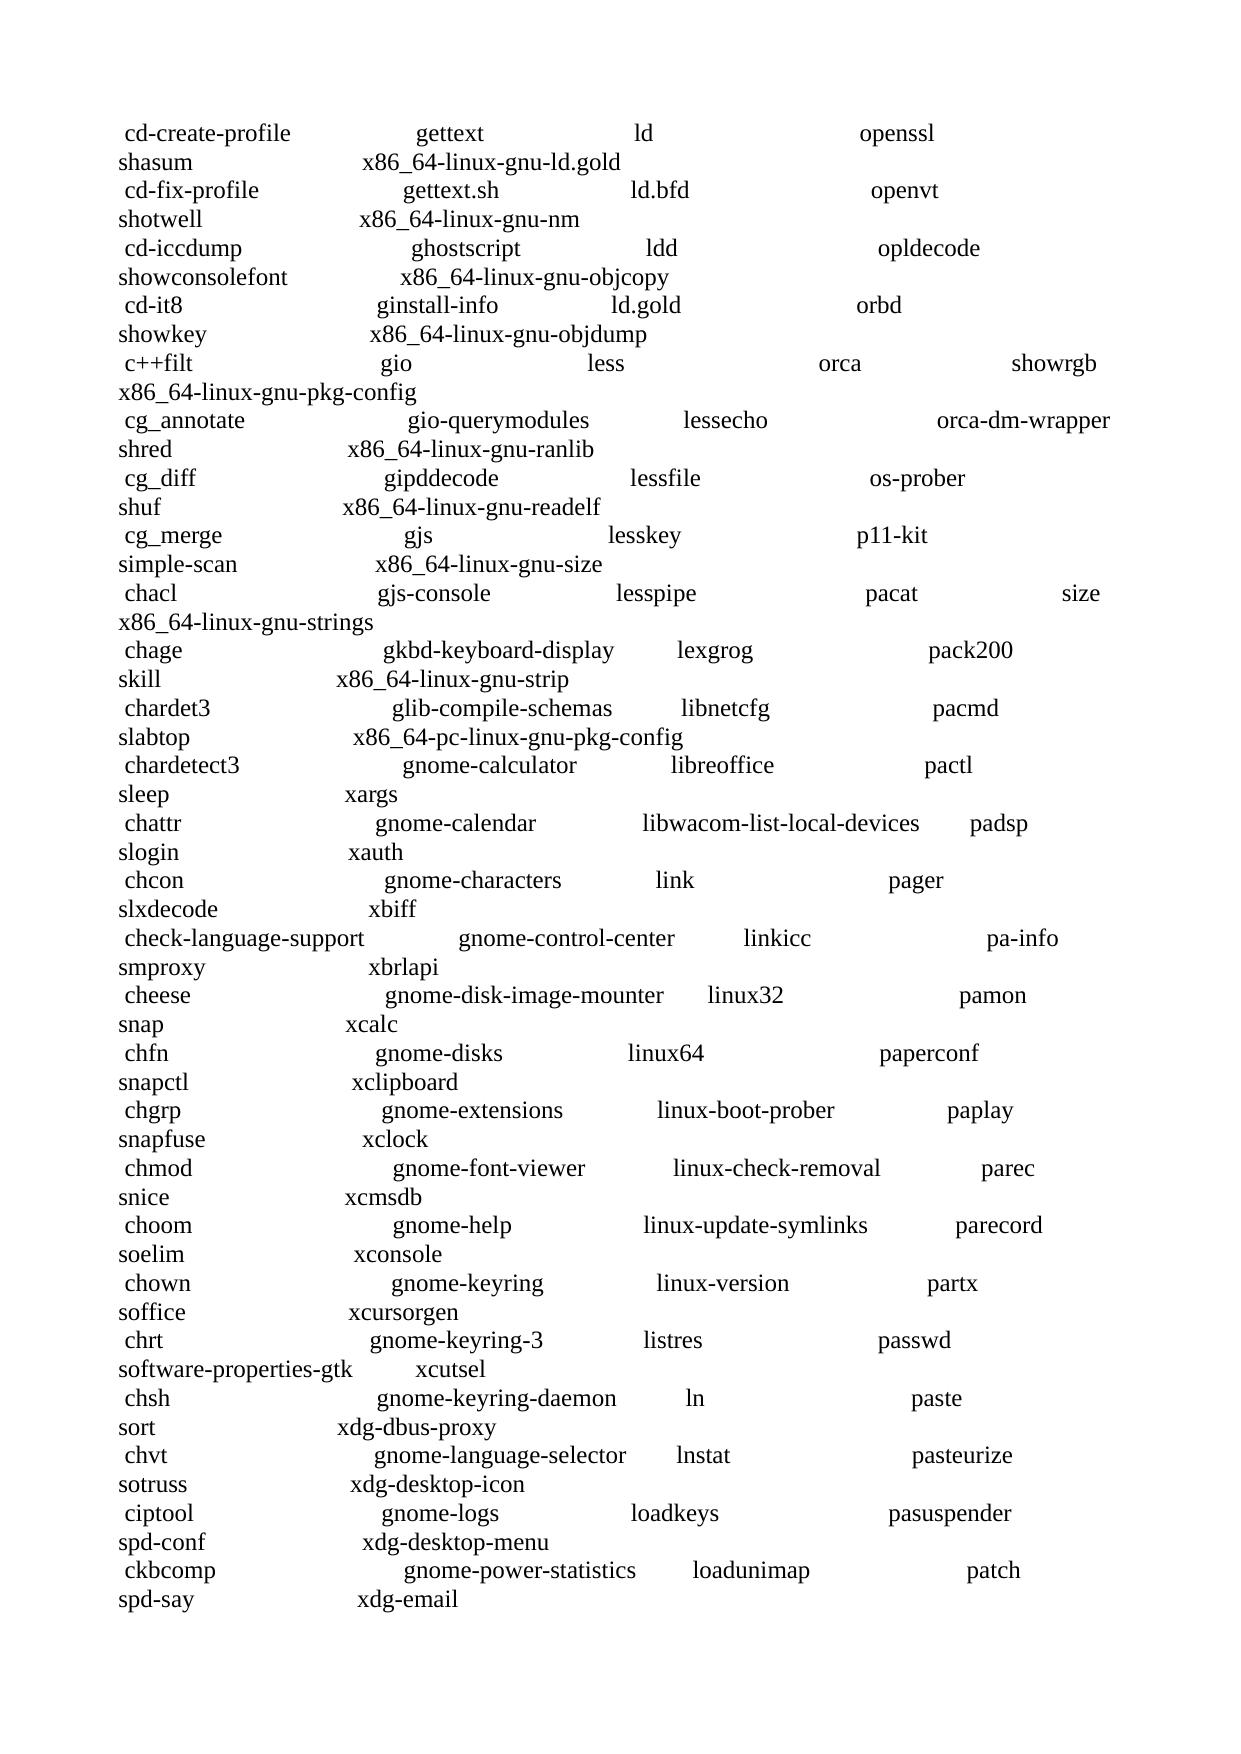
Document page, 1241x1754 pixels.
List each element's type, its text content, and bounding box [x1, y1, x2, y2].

text chfn gnome-disks linux64 paperconf snapctl xclipboard [118, 1038, 1122, 1096]
text cheese gnome-disk-image-mounter linux32 pamon snap xcalc [118, 981, 1122, 1038]
text cd-fix-profile gettext.sh ld.bfd openvt shotwell x86_64-linux-gnu-nm [118, 176, 1122, 233]
text chrt gnome-keyring-3 listres passwd software-properties-gtk xcutsel [118, 1326, 1122, 1383]
text c++filt gio less orca showrgb x86_64-linux-gnu-pkg-config [118, 348, 1122, 406]
text chattr gnome-calendar libwacom-list-local-devices padsp slogin xauth [118, 808, 1122, 866]
text chvt gnome-language-selector lnstat pasteurize sotruss xdg-desktop-icon [118, 1441, 1122, 1498]
text check-language-support gnome-control-center linkicc pa-info smproxy xbrlapi [118, 923, 1122, 981]
text cg_merge gjs lesskey p11-kit simple-scan x86_64-linux-gnu-size [118, 521, 1122, 578]
text chage gkbd-keyboard-display lexgrog pack200 skill x86_64-linux-gnu-strip [118, 636, 1122, 693]
text chgrp gnome-extensions linux-boot-prober paplay snapfuse xclock [118, 1096, 1122, 1153]
text cd-it8 ginstall-info ld.gold orbd showkey x86_64-linux-gnu-objdump [118, 291, 1122, 348]
text ciptool gnome-logs loadkeys pasuspender spd-conf xdg-desktop-menu [118, 1498, 1122, 1556]
text chardetect3 gnome-calculator libreoffice pactl sleep xargs [118, 751, 1122, 808]
text chown gnome-keyring linux-version partx soffice xcursorgen [118, 1268, 1122, 1326]
text chsh gnome-keyring-daemon ln paste sort xdg-dbus-proxy [118, 1383, 1122, 1441]
text cd-create-profile gettext ld openssl shasum x86_64-linux-gnu-ld.gold [118, 118, 1122, 176]
text choom gnome-help linux-update-symlinks parecord soelim xconsole [118, 1211, 1122, 1268]
text chmod gnome-font-viewer linux-check-removal parec snice xcmsdb [118, 1153, 1122, 1211]
text chacl gjs-console lesspipe pacat size x86_64-linux-gnu-strings [118, 578, 1122, 636]
text cg_annotate gio-querymodules lessecho orca-dm-wrapper shred x86_64-linux-gnu-ranlib [118, 406, 1122, 463]
text cg_diff gipddecode lessfile os-prober shuf x86_64-linux-gnu-readelf [118, 463, 1122, 521]
text chcon gnome-characters link pager slxdecode xbiff [118, 866, 1122, 923]
text ckbcomp gnome-power-statistics loadunimap patch spd-say xdg-email [118, 1556, 1122, 1613]
text chardet3 glib-compile-schemas libnetcfg pacmd slabtop x86_64-pc-linux-gnu-pkg-config [118, 693, 1122, 751]
text cd-iccdump ghostscript ldd opldecode showconsolefont x86_64-linux-gnu-objcopy [118, 233, 1122, 291]
